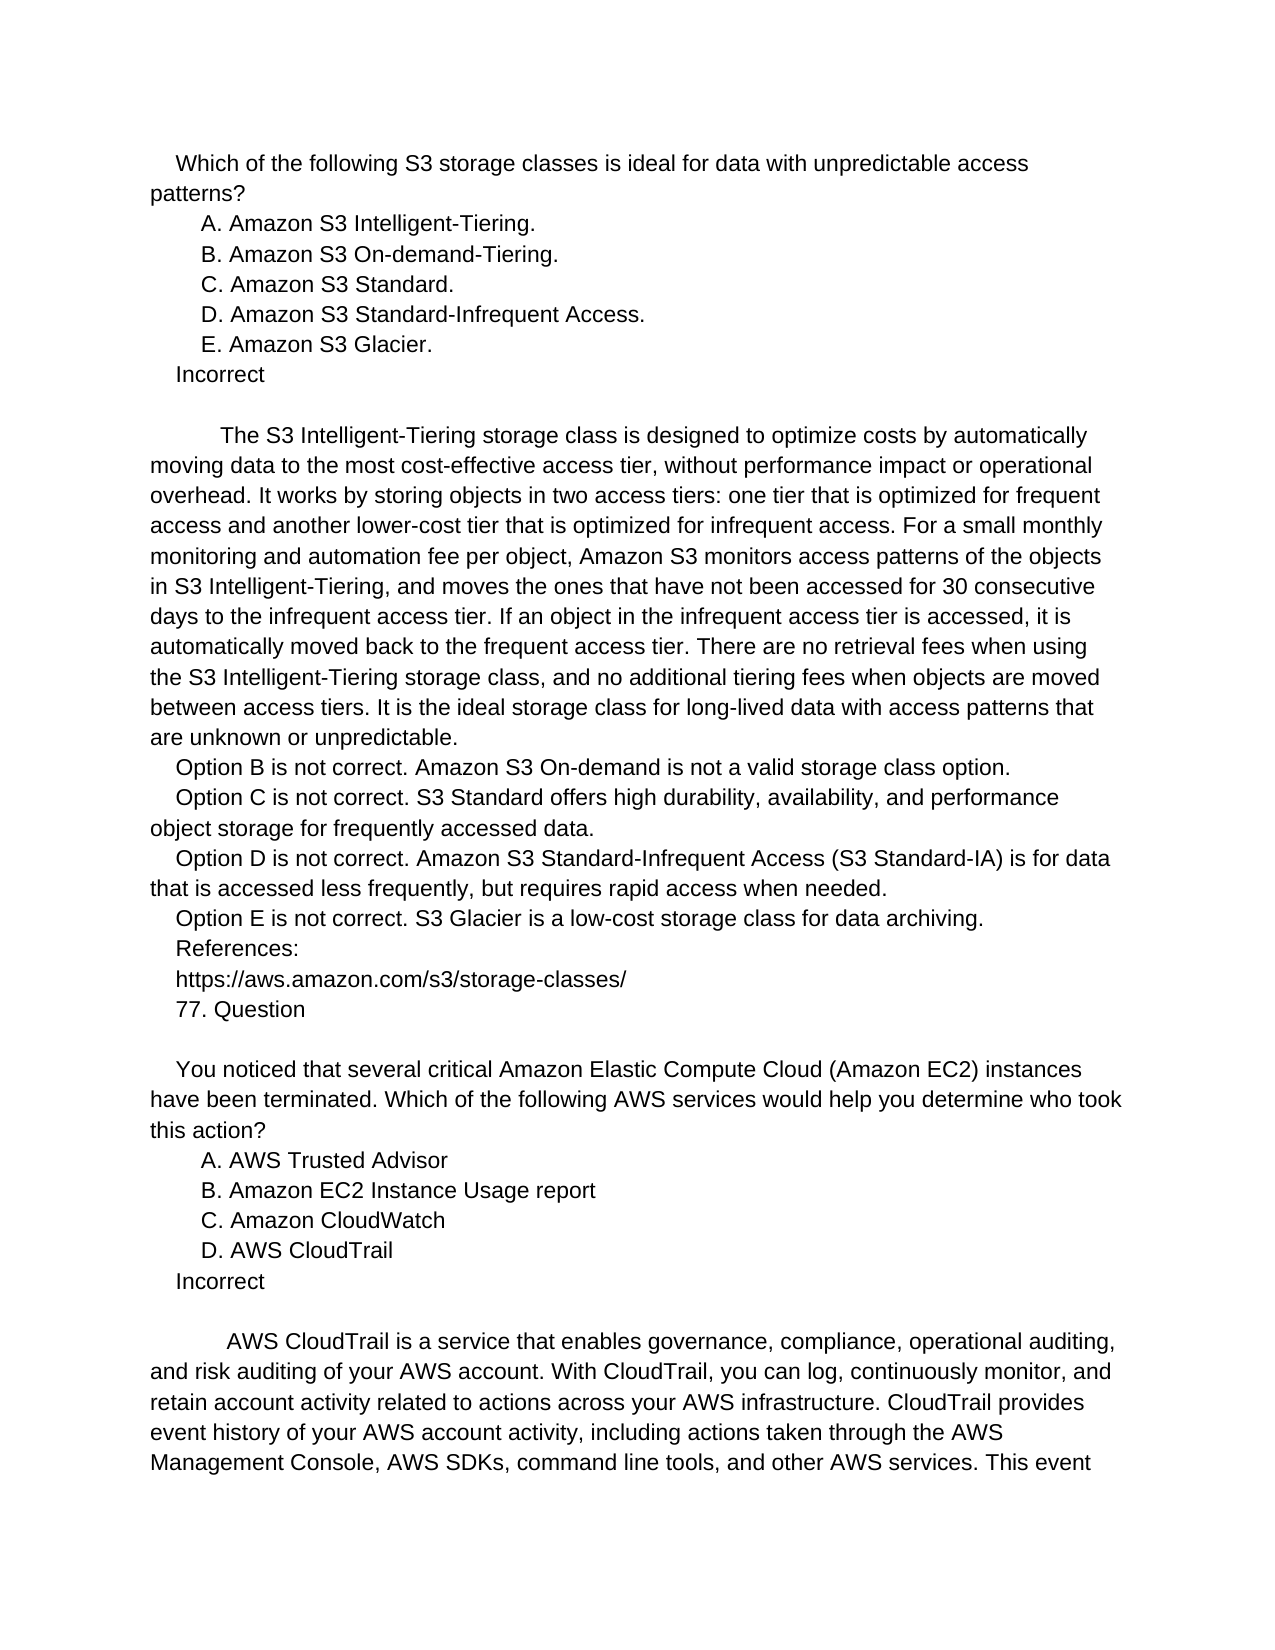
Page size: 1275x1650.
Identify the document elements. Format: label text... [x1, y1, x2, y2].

text B. Amazon EC2 Instance Usage report [150, 1177, 1125, 1203]
text Which of the following S3 storage classes is ideal for data with unpredictable access patterns? [150, 150, 1125, 207]
text C. Amazon S3 Standard. [150, 271, 1125, 297]
text D. Amazon S3 Standard-Infrequent Access. [150, 301, 1125, 327]
text https://aws.amazon.com/s3/storage-classes/ [150, 966, 1125, 992]
text AWS CloudTrail is a service that enables governance, compliance, operational auditing, and risk auditing of your AWS account. With CloudTrail, you can log, continuously monitor, and retain account activity related to actions across your AWS infrastructure. CloudTrail provides event history of your AWS account activity, including actions taken through the AWS Management Console, AWS SDKs, command line tools, and other AWS services. This event [150, 1328, 1125, 1475]
text Option E is not correct. S3 Glacier is a low-cost storage class for data archiving. [150, 905, 1125, 932]
text A. AWS Trusted Advisor [150, 1147, 1125, 1173]
text E. Amazon S3 Glacier. [150, 331, 1125, 358]
text C. Amazon CloudWatch [150, 1207, 1125, 1234]
text Incorrect [150, 361, 1125, 388]
text Option C is not correct. S3 Standard offers high durability, availability, and performance object storage for frequently accessed data. [150, 784, 1125, 841]
text The S3 Intelligent-Tiering storage class is designed to optimize costs by automatically moving data to the most cost-effective access tier, without performance impact or operational overhead. It works by storing objects in two access tiers: one tier that is optimized for frequent access and another lower-cost tier that is optimized for infrequent access. For a small monthly monitoring and automation fee per object, Amazon S3 monitors access patterns of the objects in S3 Intelligent-Tiering, and moves the ones that have not been accessed for 30 consecutive days to the infrequent access tier. If an object in the infrequent access tier is accessed, it is automatically moved back to the frequent access tier. There are no retrieval fees when using the S3 Intelligent-Tiering storage class, and no additional tiering fees when objects are moved between access tiers. It is the ideal storage class for long-lived data with access patterns that are unknown or unpredictable. [150, 422, 1125, 750]
text Option D is not correct. Amazon S3 Standard-Infrequent Access (S3 Standard-IA) is for data that is accessed less frequently, but requires rapid access when needed. [150, 845, 1125, 901]
text B. Amazon S3 On-demand-Tiering. [150, 241, 1125, 267]
text A. Amazon S3 Intelligent-Tiering. [150, 210, 1125, 237]
text 77. Question [150, 996, 1125, 1022]
text References: [150, 935, 1125, 962]
text Option B is not correct. Amazon S3 On-demand is not a valid storage class option. [150, 754, 1125, 781]
text D. AWS CloudTrail [150, 1237, 1125, 1264]
text You noticed that several critical Amazon Elastic Compute Cloud (Amazon EC2) instances have been terminated. Which of the following AWS services would help you determine who took this action? [150, 1056, 1125, 1143]
text Incorrect [150, 1268, 1125, 1294]
